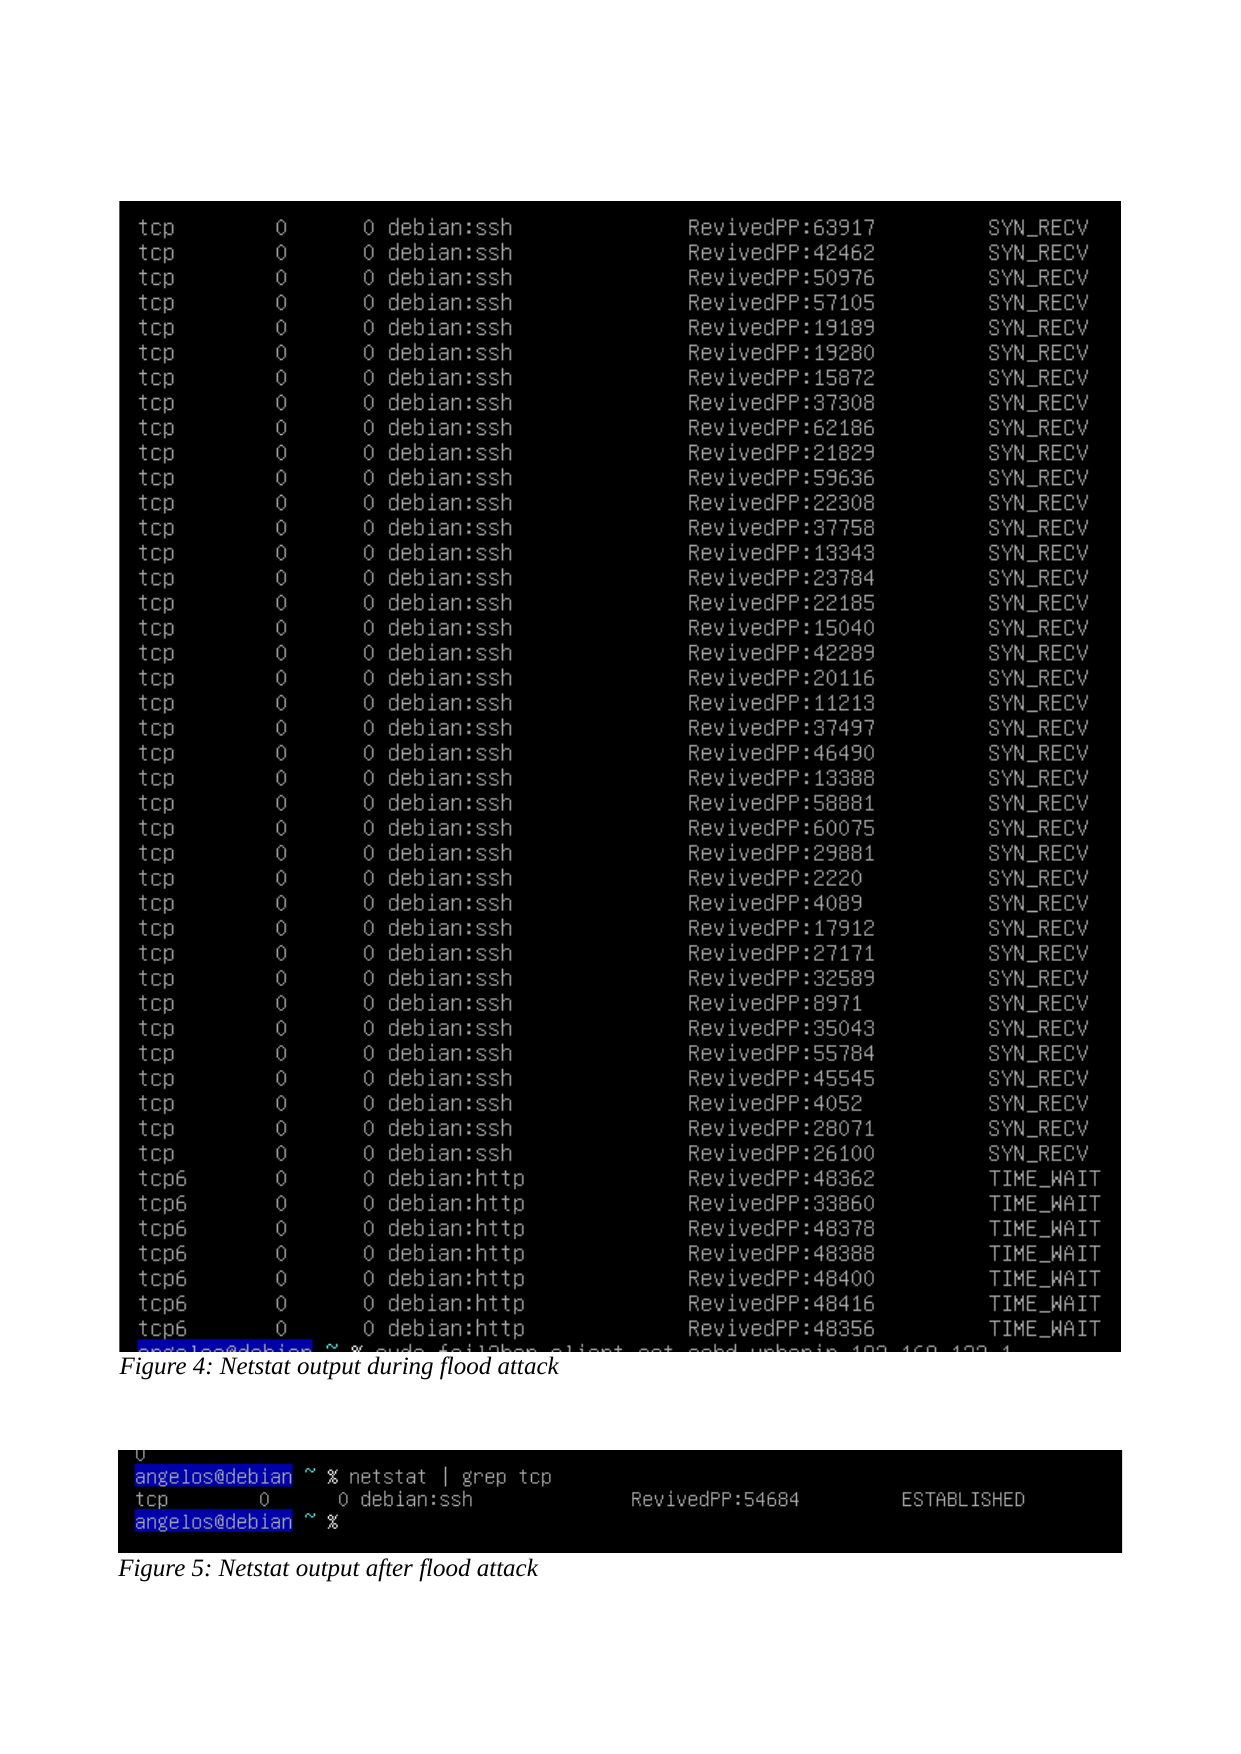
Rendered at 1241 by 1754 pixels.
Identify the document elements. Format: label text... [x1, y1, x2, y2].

picture [118, 1450, 1123, 1553]
picture [119, 201, 1121, 1352]
text Figure 5: Netstat output after flood attack [118, 1553, 1122, 1582]
text Figure 4: Netstat output during flood attack [119, 1352, 1121, 1380]
